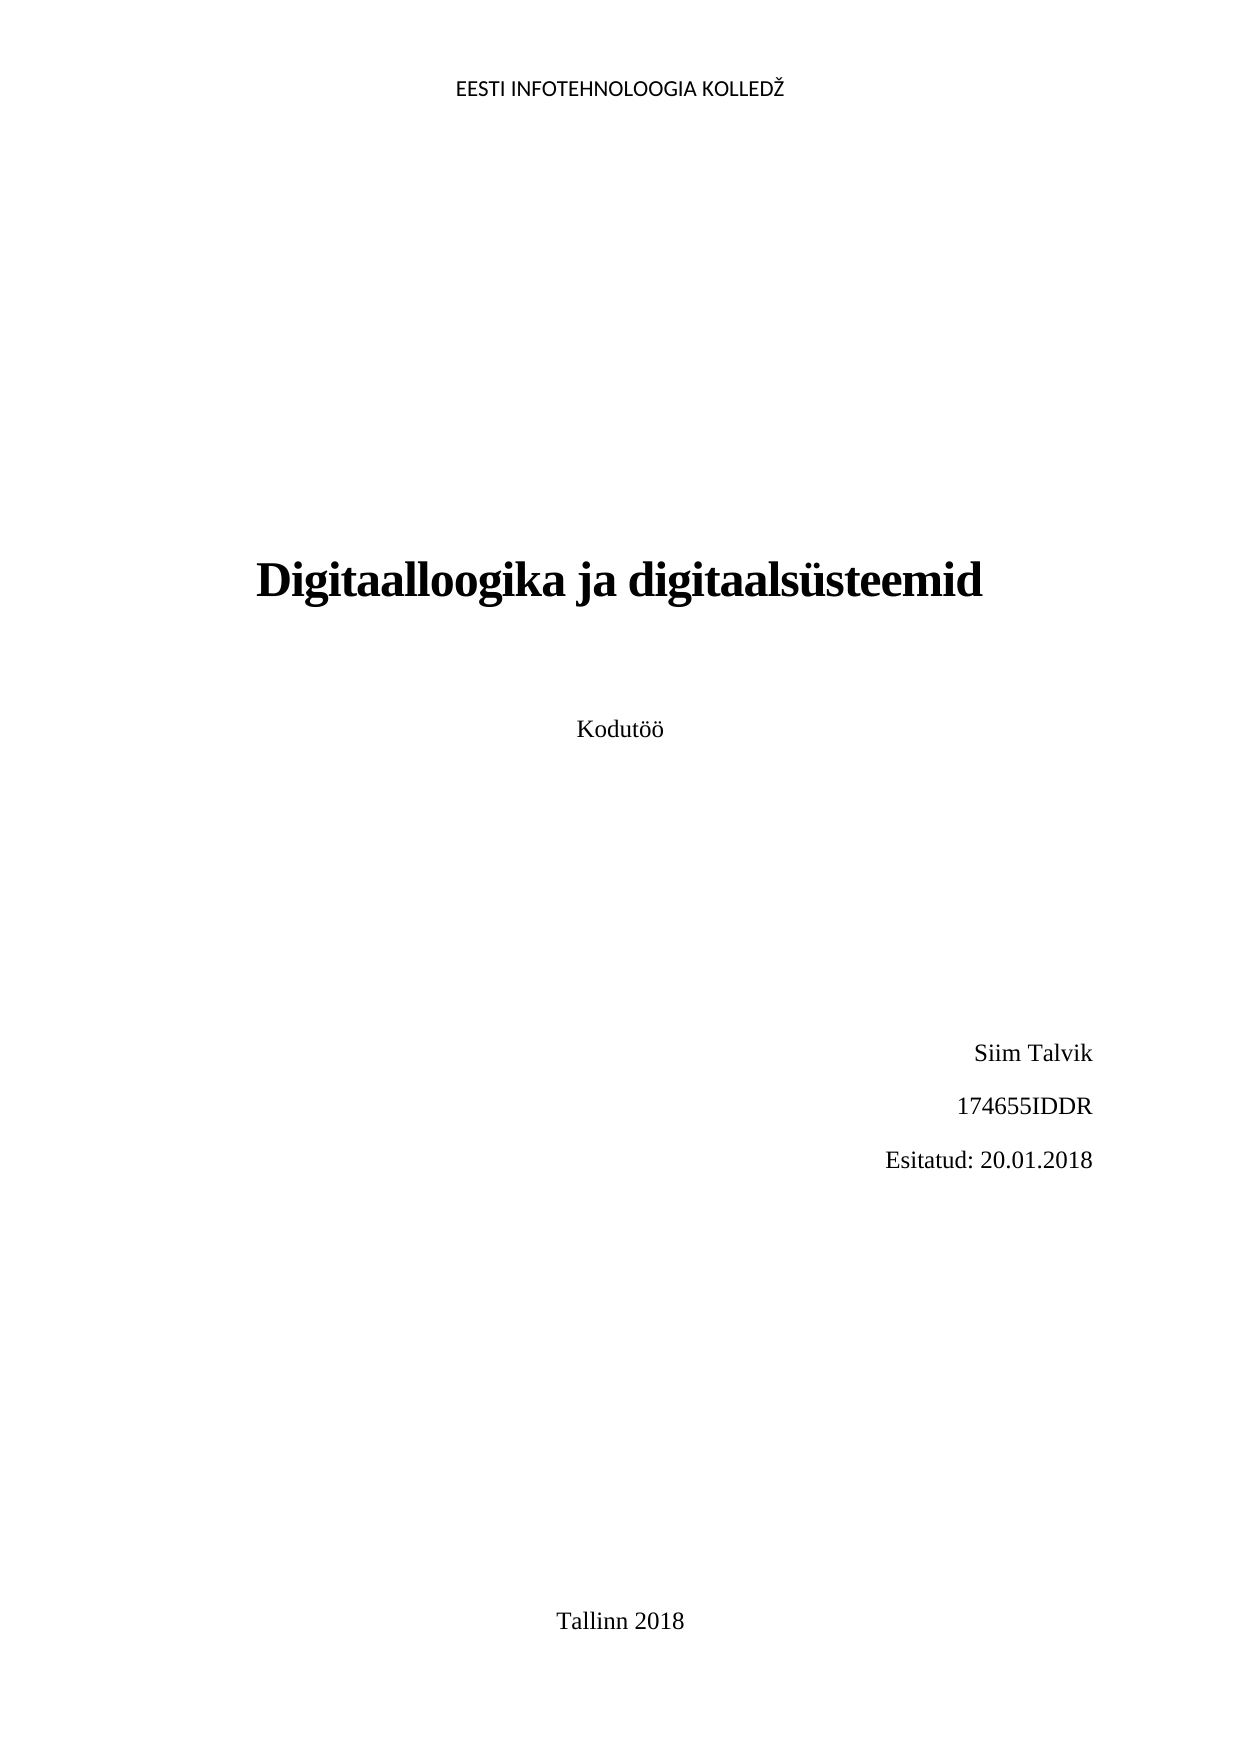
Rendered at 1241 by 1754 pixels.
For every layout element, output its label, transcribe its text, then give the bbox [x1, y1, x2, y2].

text Siim Talvik [148, 1038, 1093, 1066]
text Kodutöö [148, 714, 1093, 743]
text Esitatud: 20.01.2018 [148, 1145, 1093, 1174]
text EESTI INFOTEHNOLOOGIA KOLLEDŽ [148, 74, 1093, 102]
title Digitaalloogika ja digitaalsüsteemid [148, 549, 1093, 607]
text 174655IDDR [148, 1091, 1093, 1120]
